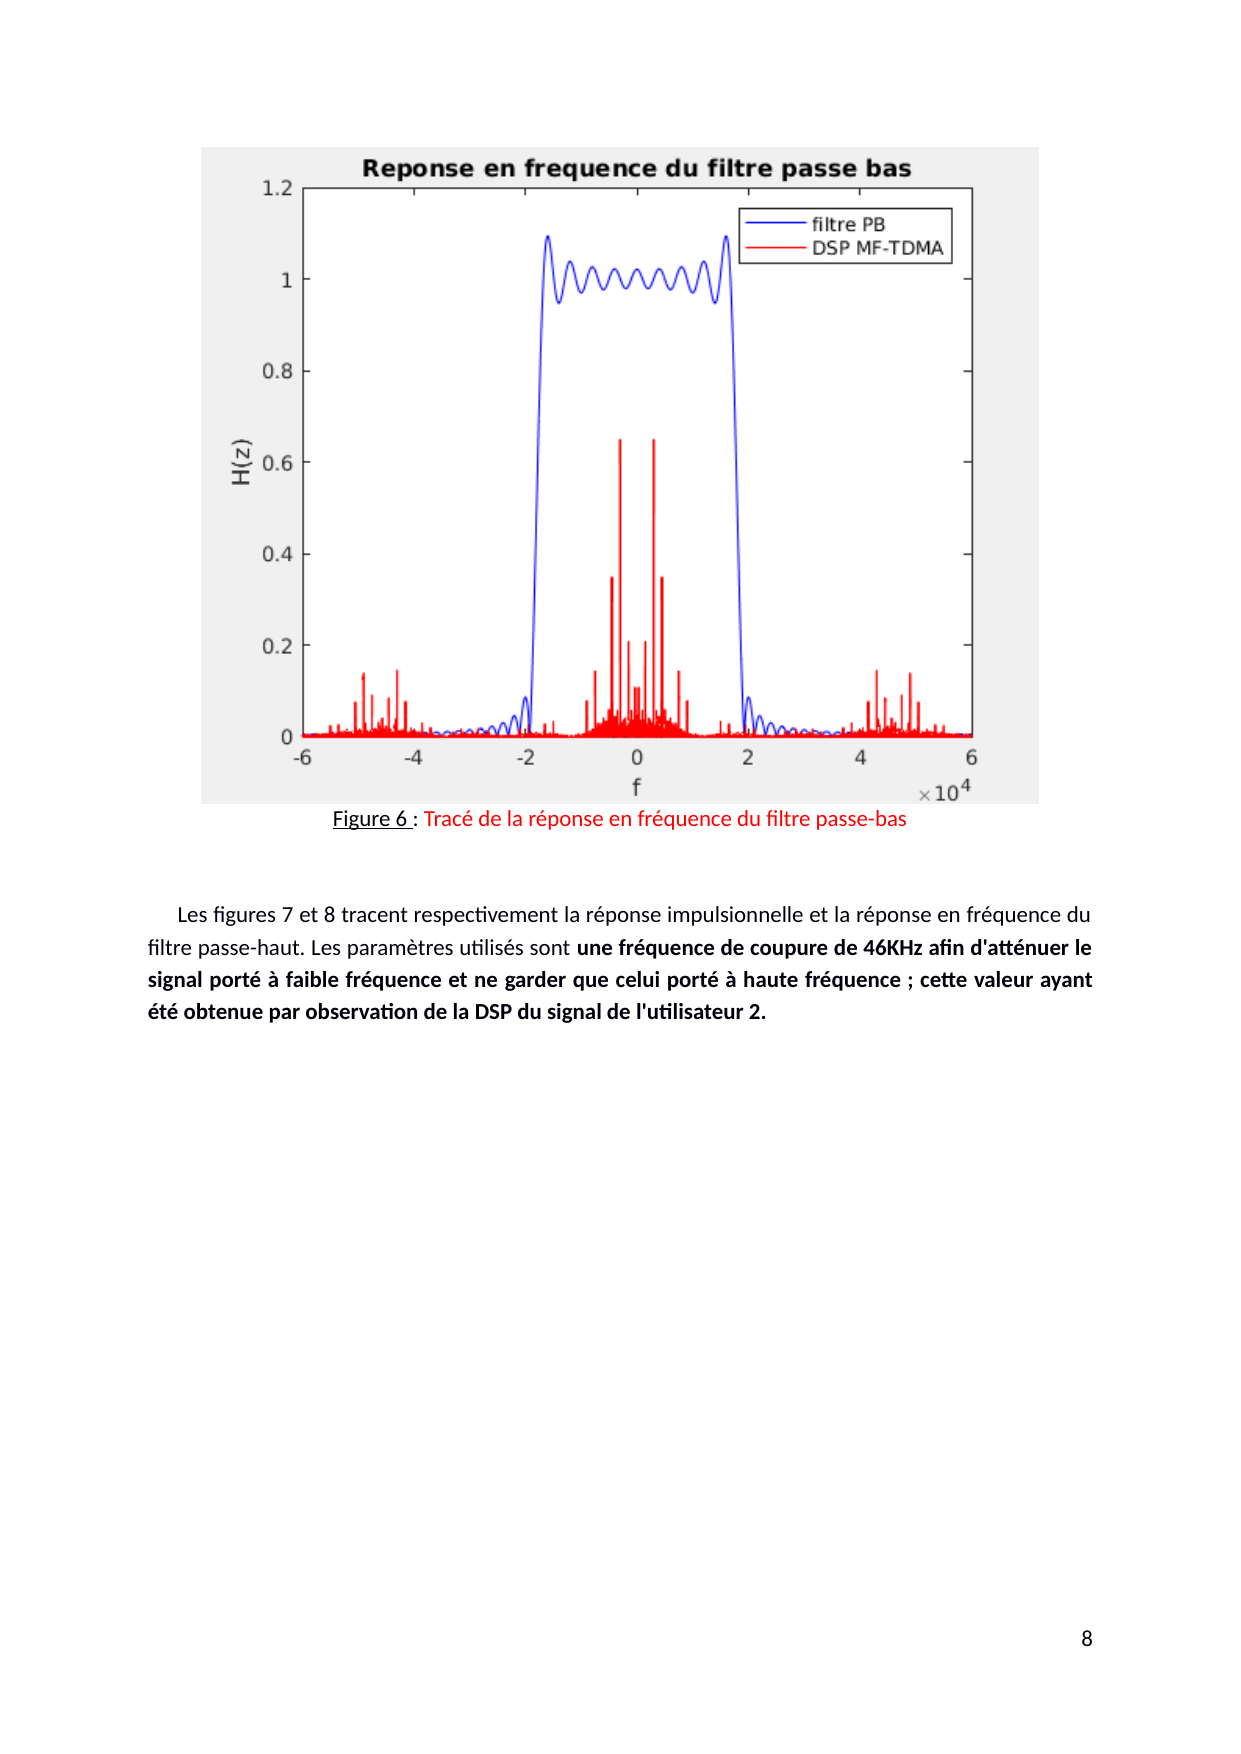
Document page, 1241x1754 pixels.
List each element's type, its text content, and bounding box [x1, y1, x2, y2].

picture [201, 147, 1039, 804]
list Figure 6 : Tracé de la réponse en fréquence du filtre passe-bas [148, 148, 1093, 832]
list Les figures 7 et 8 tracent respectivement la réponse impulsionnelle et la réponse en fréquence du filtre passe-haut. Les paramètres utilisés sont une fréquence de coupure de 46KHz afin d'atténuer le signal porté à faible fréquence et ne garder que celui porté à haute fréquence ; cette valeur ayant été obtenue par observation de la DSP du signal de l'utilisateur 2. [148, 900, 1093, 1025]
